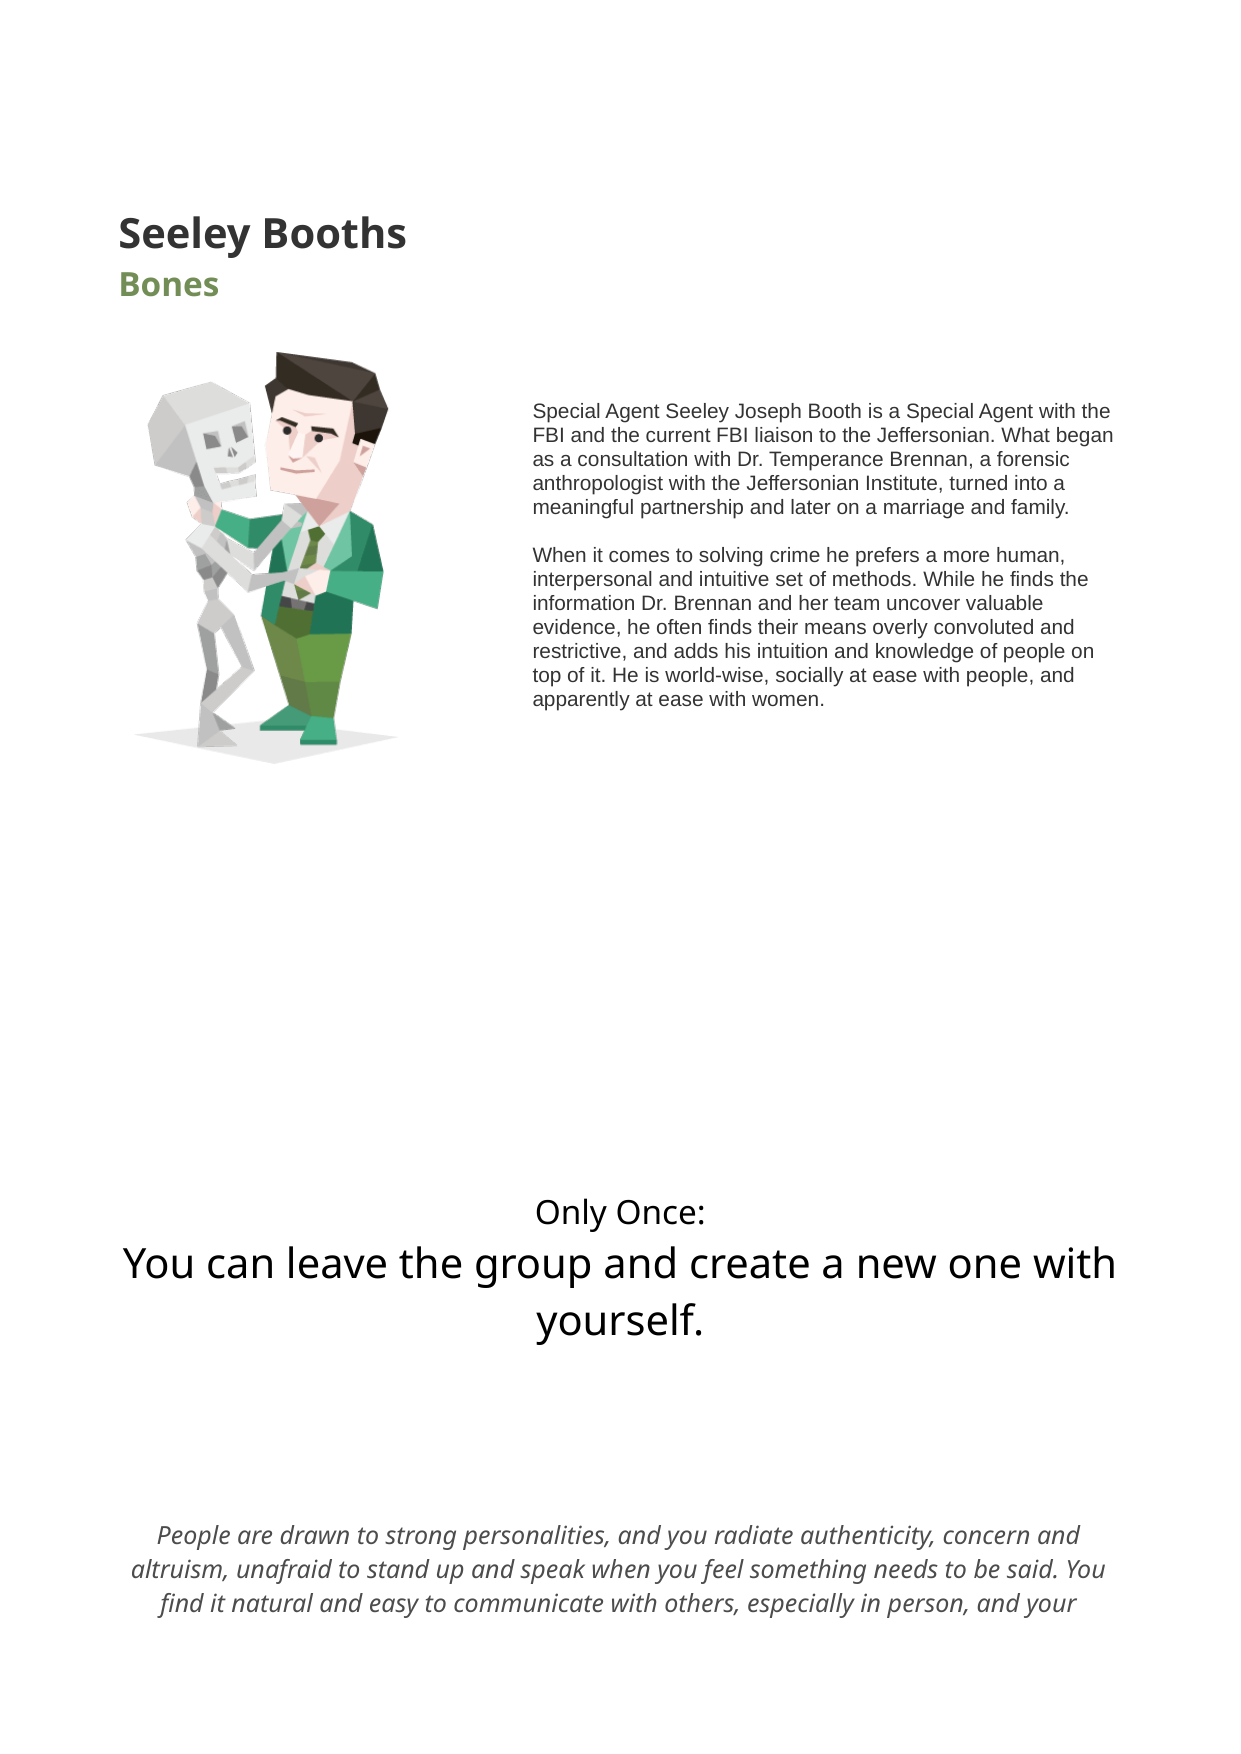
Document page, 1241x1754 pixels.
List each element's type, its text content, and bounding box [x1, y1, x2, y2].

text When it comes to solving crime he prefers a more human, interpersonal and intuitive set of methods. While he finds the information Dr. Brennan and her team uncover valuable evidence, he often finds their means overly convoluted and restrictive, and adds his intuition and knowledge of people on top of it. He is world-wise, socially at ease with people, and apparently at ease with women. [473, 543, 1122, 711]
text Seeley Booths [118, 204, 1122, 260]
text Bones [118, 260, 1122, 306]
text People are drawn to strong personalities, and you radiate authenticity, concern and altruism, unafraid to stand up and speak when you feel something needs to be said. You find it natural and easy to communicate with others, especially in person, and your [118, 1518, 1122, 1620]
text Only Once: You can leave the group and create a new one with yourself. [118, 1189, 1122, 1348]
picture [59, 351, 473, 765]
text Special Agent Seeley Joseph Booth is a Special Agent with the FBI and the current FBI liaison to the Jeffersonian. What began as a consultation with Dr. Temperance Brennan, a forensic anthropologist with the Jeffersonian Institute, turned into a meaningful partnership and later on a marriage and family. [473, 399, 1122, 519]
